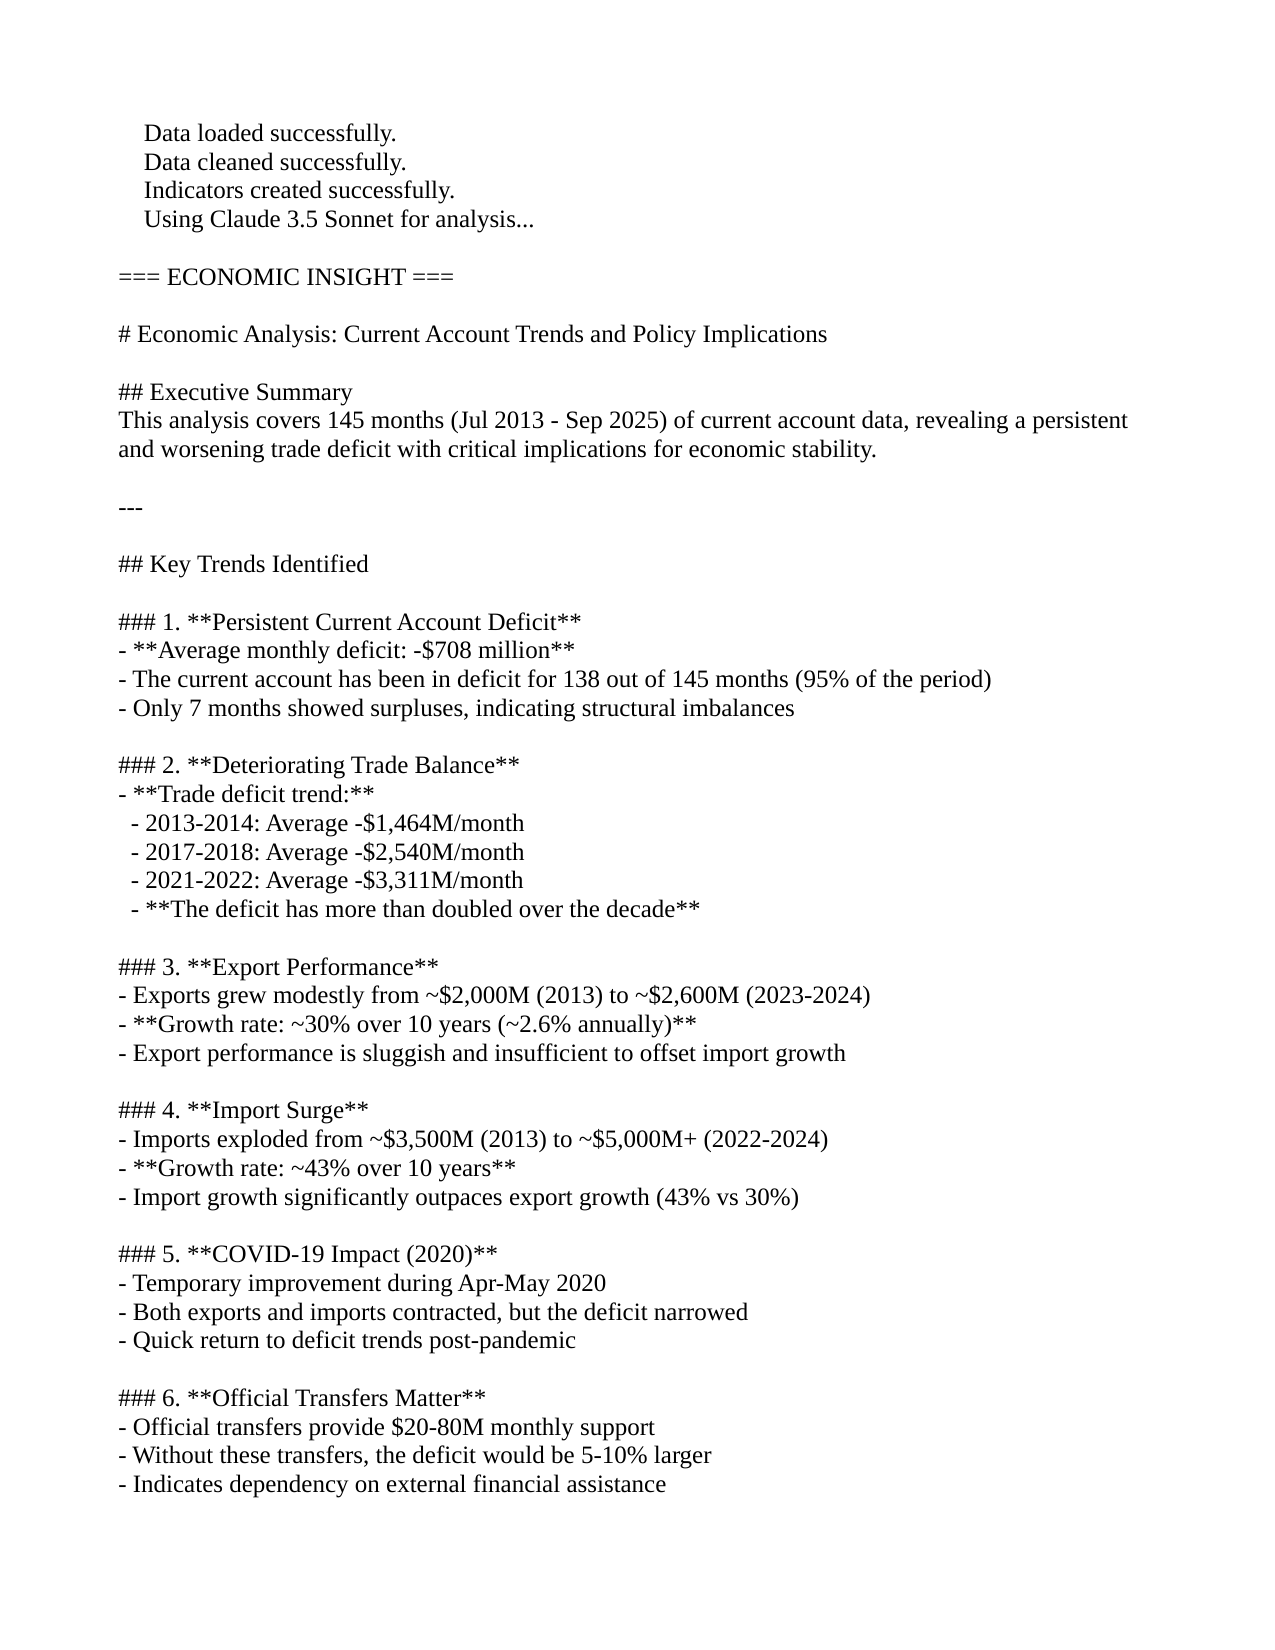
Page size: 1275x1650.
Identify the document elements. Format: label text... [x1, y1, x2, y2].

text ✅ Indicators created successfully. [118, 176, 1157, 204]
text - 2017-2018: Average -$2,540M/month [118, 837, 1157, 866]
text # Economic Analysis: Current Account Trends and Policy Implications [118, 319, 1157, 348]
text ### 2. **Deteriorating Trade Balance** [118, 751, 1157, 779]
text - 2021-2022: Average -$3,311M/month [118, 866, 1157, 894]
text - Import growth significantly outpaces export growth (43% vs 30%) [118, 1182, 1157, 1211]
text - Exports grew modestly from ~$2,000M (2013) to ~$2,600M (2023-2024) [118, 981, 1157, 1009]
text ### 5. **COVID-19 Impact (2020)** [118, 1239, 1157, 1268]
text ### 3. **Export Performance** [118, 952, 1157, 981]
text - Export performance is sluggish and insufficient to offset import growth [118, 1038, 1157, 1067]
text - Indicates dependency on external financial assistance [118, 1469, 1157, 1498]
text ### 6. **Official Transfers Matter** [118, 1383, 1157, 1412]
text 🧠 Using Claude 3.5 Sonnet for analysis... [118, 204, 1157, 233]
text - Only 7 months showed surpluses, indicating structural imbalances [118, 693, 1157, 722]
text - Both exports and imports contracted, but the deficit narrowed [118, 1297, 1157, 1326]
text - **The deficit has more than doubled over the decade** [118, 894, 1157, 923]
text ## Key Trends Identified [118, 549, 1157, 578]
text - Imports exploded from ~$3,500M (2013) to ~$5,000M+ (2022-2024) [118, 1124, 1157, 1153]
text - The current account has been in deficit for 138 out of 145 months (95% of the period) [118, 664, 1157, 693]
text - Official transfers provide $20-80M monthly support [118, 1412, 1157, 1441]
text This analysis covers 145 months (Jul 2013 - Sep 2025) of current account data, revealing a persistent and worsening trade deficit with critical implications for economic stability. [118, 406, 1157, 463]
text - Quick return to deficit trends post-pandemic [118, 1326, 1157, 1354]
text --- [118, 492, 1157, 521]
text - **Average monthly deficit: -$708 million** [118, 636, 1157, 664]
text ## Executive Summary [118, 377, 1157, 406]
text === ECONOMIC INSIGHT === [118, 262, 1157, 291]
text ### 1. **Persistent Current Account Deficit** [118, 607, 1157, 636]
text - **Trade deficit trend:** [118, 779, 1157, 808]
text - **Growth rate: ~43% over 10 years** [118, 1153, 1157, 1182]
text - 2013-2014: Average -$1,464M/month [118, 808, 1157, 837]
text - Without these transfers, the deficit would be 5-10% larger [118, 1441, 1157, 1469]
text ### 4. **Import Surge** [118, 1096, 1157, 1124]
text ✅ Data cleaned successfully. [118, 147, 1157, 176]
text - **Growth rate: ~30% over 10 years (~2.6% annually)** [118, 1009, 1157, 1038]
text ✅ Data loaded successfully. [118, 118, 1157, 147]
text - Temporary improvement during Apr-May 2020 [118, 1268, 1157, 1297]
